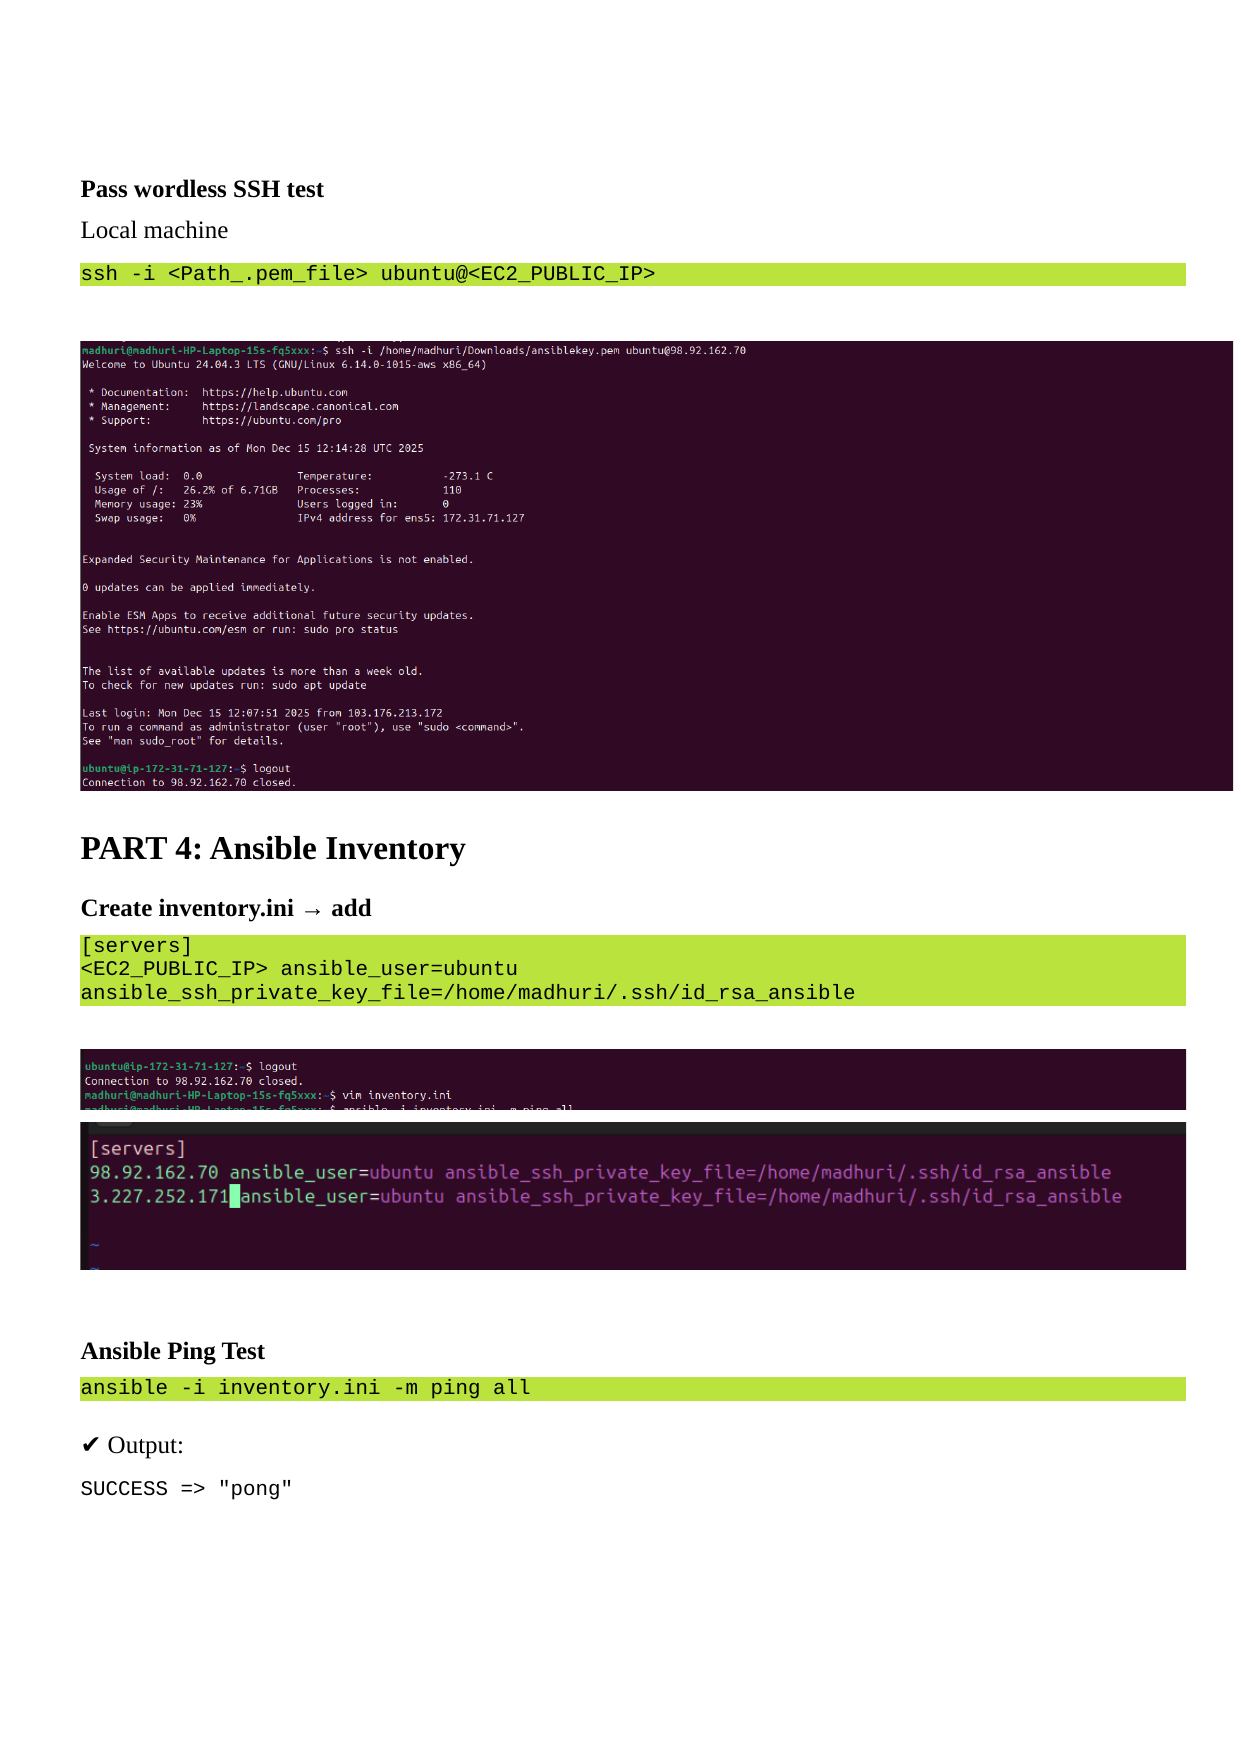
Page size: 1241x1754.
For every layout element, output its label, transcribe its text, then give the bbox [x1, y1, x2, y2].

text ansible -i inventory.ini -m ping all [80, 1377, 1186, 1401]
picture [80, 341, 1234, 791]
picture [80, 1122, 1187, 1270]
subtitle Create inventory.ini → add [80, 893, 1186, 922]
subtitle PART 4: Ansible Inventory [80, 828, 1233, 866]
subtitle Ansible Ping Test [80, 1336, 1186, 1364]
text [servers] [80, 935, 1186, 958]
text ✔️ Output: [80, 1430, 1186, 1459]
text ssh -i <Path_.pem_file> ubuntu@<EC2_PUBLIC_IP> [80, 263, 1186, 286]
picture [80, 1049, 1187, 1110]
text SUCCESS => "pong" [80, 1478, 1186, 1501]
subtitle Pass wordless SSH test [80, 174, 1186, 203]
text <EC2_PUBLIC_IP> ansible_user=ubuntu ansible_ssh_private_key_file=/home/madhuri/.ssh/id_rsa_ansible [80, 958, 1186, 1006]
text Local machine [80, 215, 1186, 244]
